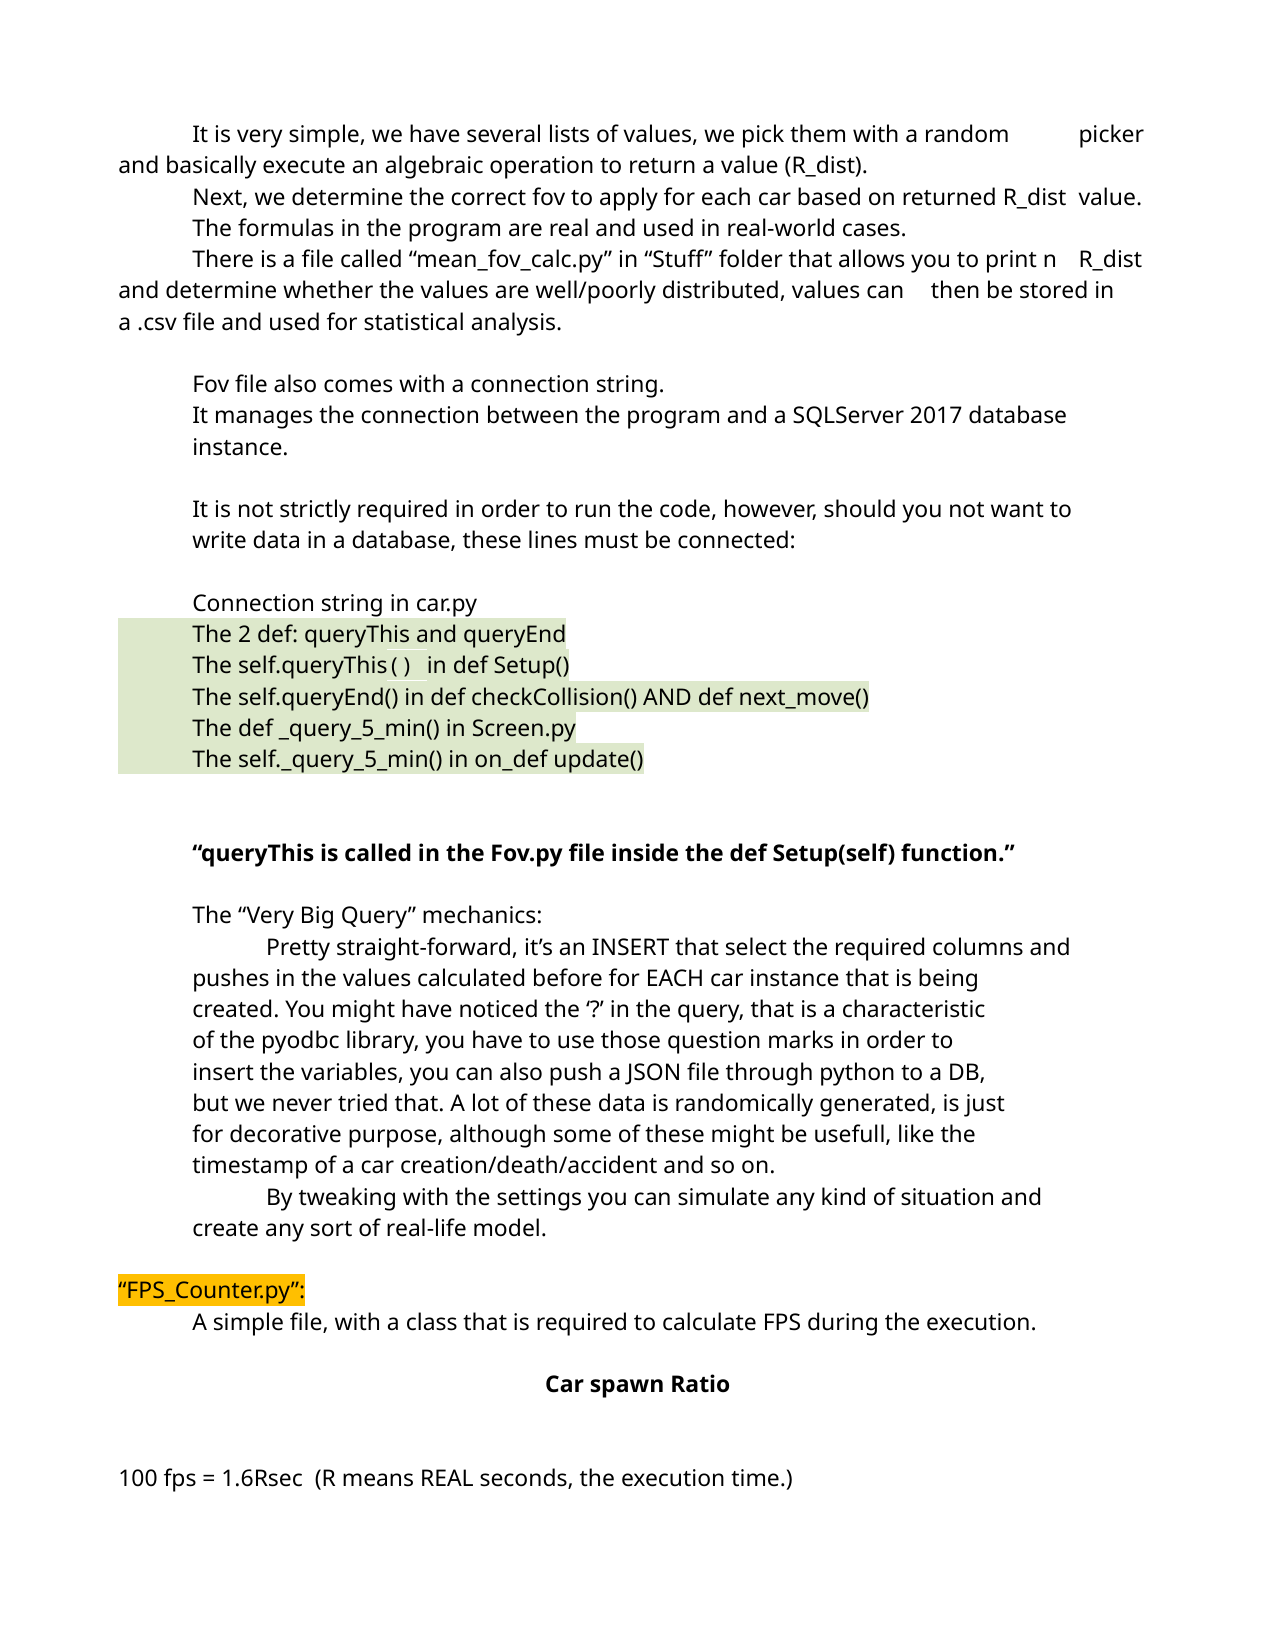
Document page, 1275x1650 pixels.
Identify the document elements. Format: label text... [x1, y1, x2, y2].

text The 2 def: queryThis and queryEnd [118, 618, 1157, 649]
text By tweaking with the settings you can simulate any kind of situation and create any sort of real-life model. [118, 1181, 1157, 1243]
text There is a file called “mean_fov_calc.py” in “Stuff” folder that allows you to print n R_dist and determine whether the values are well/poorly distributed, values can then be stored in a .csv file and used for statistical analysis. [118, 243, 1157, 337]
text The self.queryEnd() in def checkCollision() AND def next_move() [118, 681, 1157, 712]
text The self.queryThis() in def Setup() [118, 649, 1157, 681]
text It is very simple, we have several lists of values, we pick them with a random picker and basically execute an algebraic operation to return a value (R_dist). [118, 118, 1157, 181]
text Car spawn Ratio [118, 1368, 1157, 1399]
text It manages the connection between the program and a SQLServer 2017 database instance. [118, 399, 1157, 462]
text The def _query_5_min() in Screen.py [118, 712, 1157, 743]
text “queryThis is called in the Fov.py file inside the def Setup(self) function.” [118, 837, 1157, 868]
text Pretty straight-forward, it’s an INSERT that select the required columns and pushes in the values calculated before for EACH car instance that is being created. You might have noticed the ‘?’ in the query, that is a characteristic of the pyodbc library, you have to use those question marks in order to insert the variables, you can also push a JSON file through python to a DB, but we never tried that. A lot of these data is randomically generated, is just for decorative purpose, although some of these might be usefull, like the timestamp of a car creation/death/accident and so on. [118, 931, 1157, 1181]
text The “Very Big Query” mechanics: [118, 899, 1157, 931]
text The self._query_5_min() in on_def update() [118, 743, 1157, 774]
text Fov file also comes with a connection string. [118, 368, 1157, 399]
text It is not strictly required in order to run the code, however, should you not want to write data in a database, these lines must be connected: [118, 493, 1157, 556]
text 100 fps = 1.6Rsec (R means REAL seconds, the execution time.) [118, 1462, 1157, 1493]
text The formulas in the program are real and used in real-world cases. [118, 212, 1157, 243]
text Connection string in car.py [118, 587, 1157, 618]
text A simple file, with a class that is required to calculate FPS during the execution. [118, 1306, 1157, 1337]
text Next, we determine the correct fov to apply for each car based on returned R_dist value. [118, 181, 1157, 212]
text “FPS_Counter.py”: [118, 1274, 1157, 1306]
